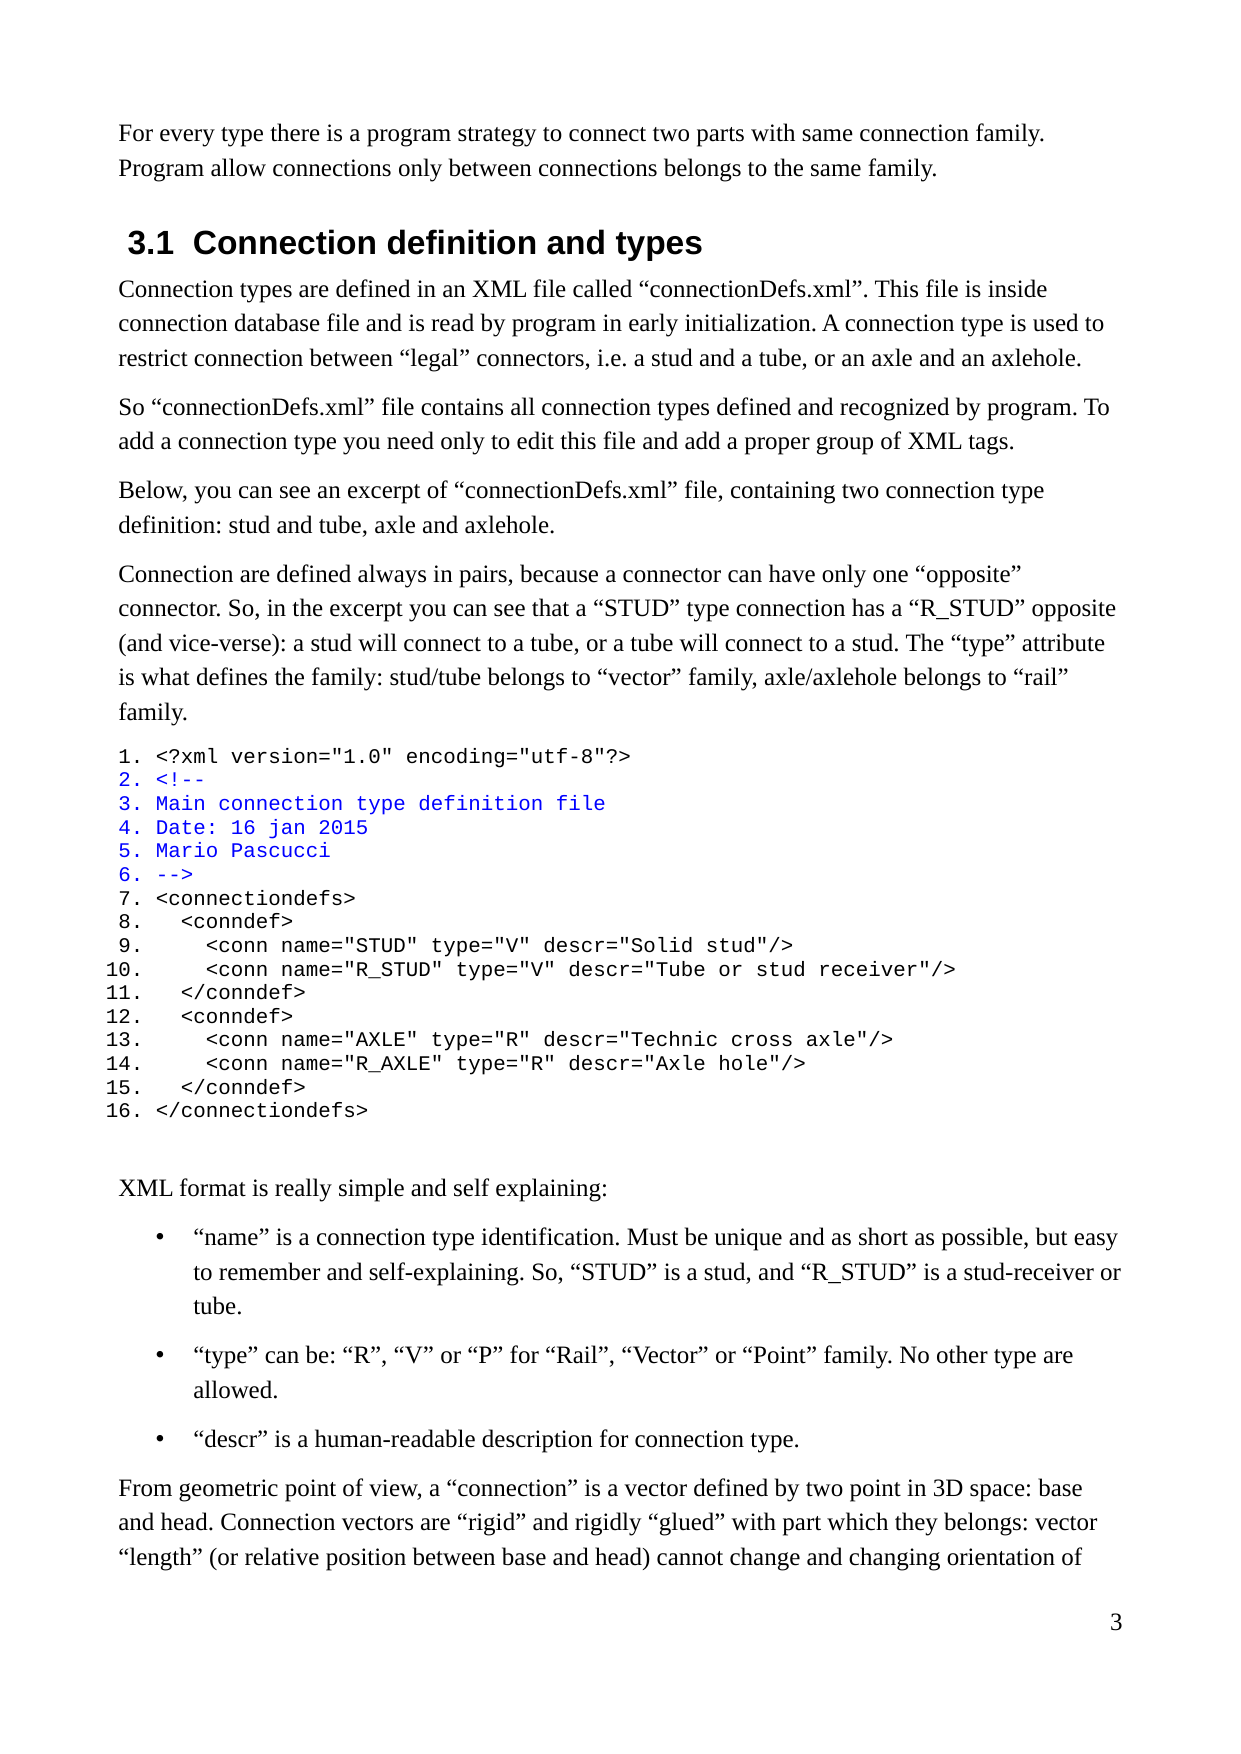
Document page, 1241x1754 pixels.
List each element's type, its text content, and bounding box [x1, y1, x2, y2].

list <conn name="AXLE" type="R" descr="Technic cross axle"/> [156, 1029, 1122, 1053]
list <!-- [156, 769, 1122, 793]
subtitle Connection definition and types [118, 222, 1122, 261]
list <conn name="R_AXLE" type="R" descr="Axle hole"/> [156, 1053, 1122, 1077]
text Connection are defined always in pairs, because a connector can have only one “opposite” connector. So, in the excerpt you can see that a “STUD” type connection has a “R_STUD” opposite (and vice-verse): a stud will connect to a tube, or a tube will connect to a stud. The “type” attribute is what defines the family: stud/tube belongs to “vector” family, axle/axlehole belongs to “rail” family. [118, 559, 1122, 725]
list </conndef> [156, 982, 1122, 1006]
list <conndef> [156, 1006, 1122, 1029]
text Below, you can see an excerpt of “connectionDefs.xml” file, containing two connection type definition: stud and tube, axle and axlehole. [118, 475, 1122, 538]
list “name” is a connection type identification. Must be unique and as short as possible, but easy to remember and self-explaining. So, “STUD” is a stud, and “R_STUD” is a stud-receiver or tube. [156, 1222, 1122, 1320]
list <conn name="R_STUD" type="V" descr="Tube or stud receiver"/> [156, 958, 1122, 982]
list </conndef> [156, 1077, 1122, 1100]
list Main connection type definition file [156, 793, 1122, 817]
list <?xml version="1.0" encoding="utf-8"?> [156, 746, 1122, 769]
text So “connectionDefs.xml” file contains all connection types defined and recognized by program. To add a connection type you need only to edit this file and add a proper group of XML tags. [118, 392, 1122, 455]
text XML format is really simple and self explaining: [118, 1173, 1122, 1202]
list <connectiondefs> [156, 888, 1122, 911]
text For every type there is a program strategy to connect two parts with same connection family. Program allow connections only between connections belongs to the same family. [118, 118, 1122, 181]
list --> [156, 864, 1122, 888]
list Date: 16 jan 2015 [156, 817, 1122, 840]
list “descr” is a human-readable description for connection type. [156, 1424, 1122, 1452]
text Connection types are defined in an XML file called “connectionDefs.xml”. This file is inside connection database file and is read by program in early initialization. A connection type is used to restrict connection between “legal” connectors, i.e. a stud and a tube, or an axle and an axlehole. [118, 274, 1122, 371]
text From geometric point of view, a “connection” is a vector defined by two point in 3D space: base and head. Connection vectors are “rigid” and rigidly “glued” with part which they belongs: vector “length” (or relative position between base and head) cannot change and changing orientation of [118, 1473, 1122, 1571]
list <conndef> [156, 911, 1122, 935]
list “type” can be: “R”, “V” or “P” for “Rail”, “Vector” or “Point” family. No other type are allowed. [156, 1340, 1122, 1403]
list <conn name="STUD" type="V" descr="Solid stud"/> [156, 935, 1122, 958]
list Mario Pascucci [156, 840, 1122, 864]
list </connectiondefs> [156, 1100, 1122, 1124]
